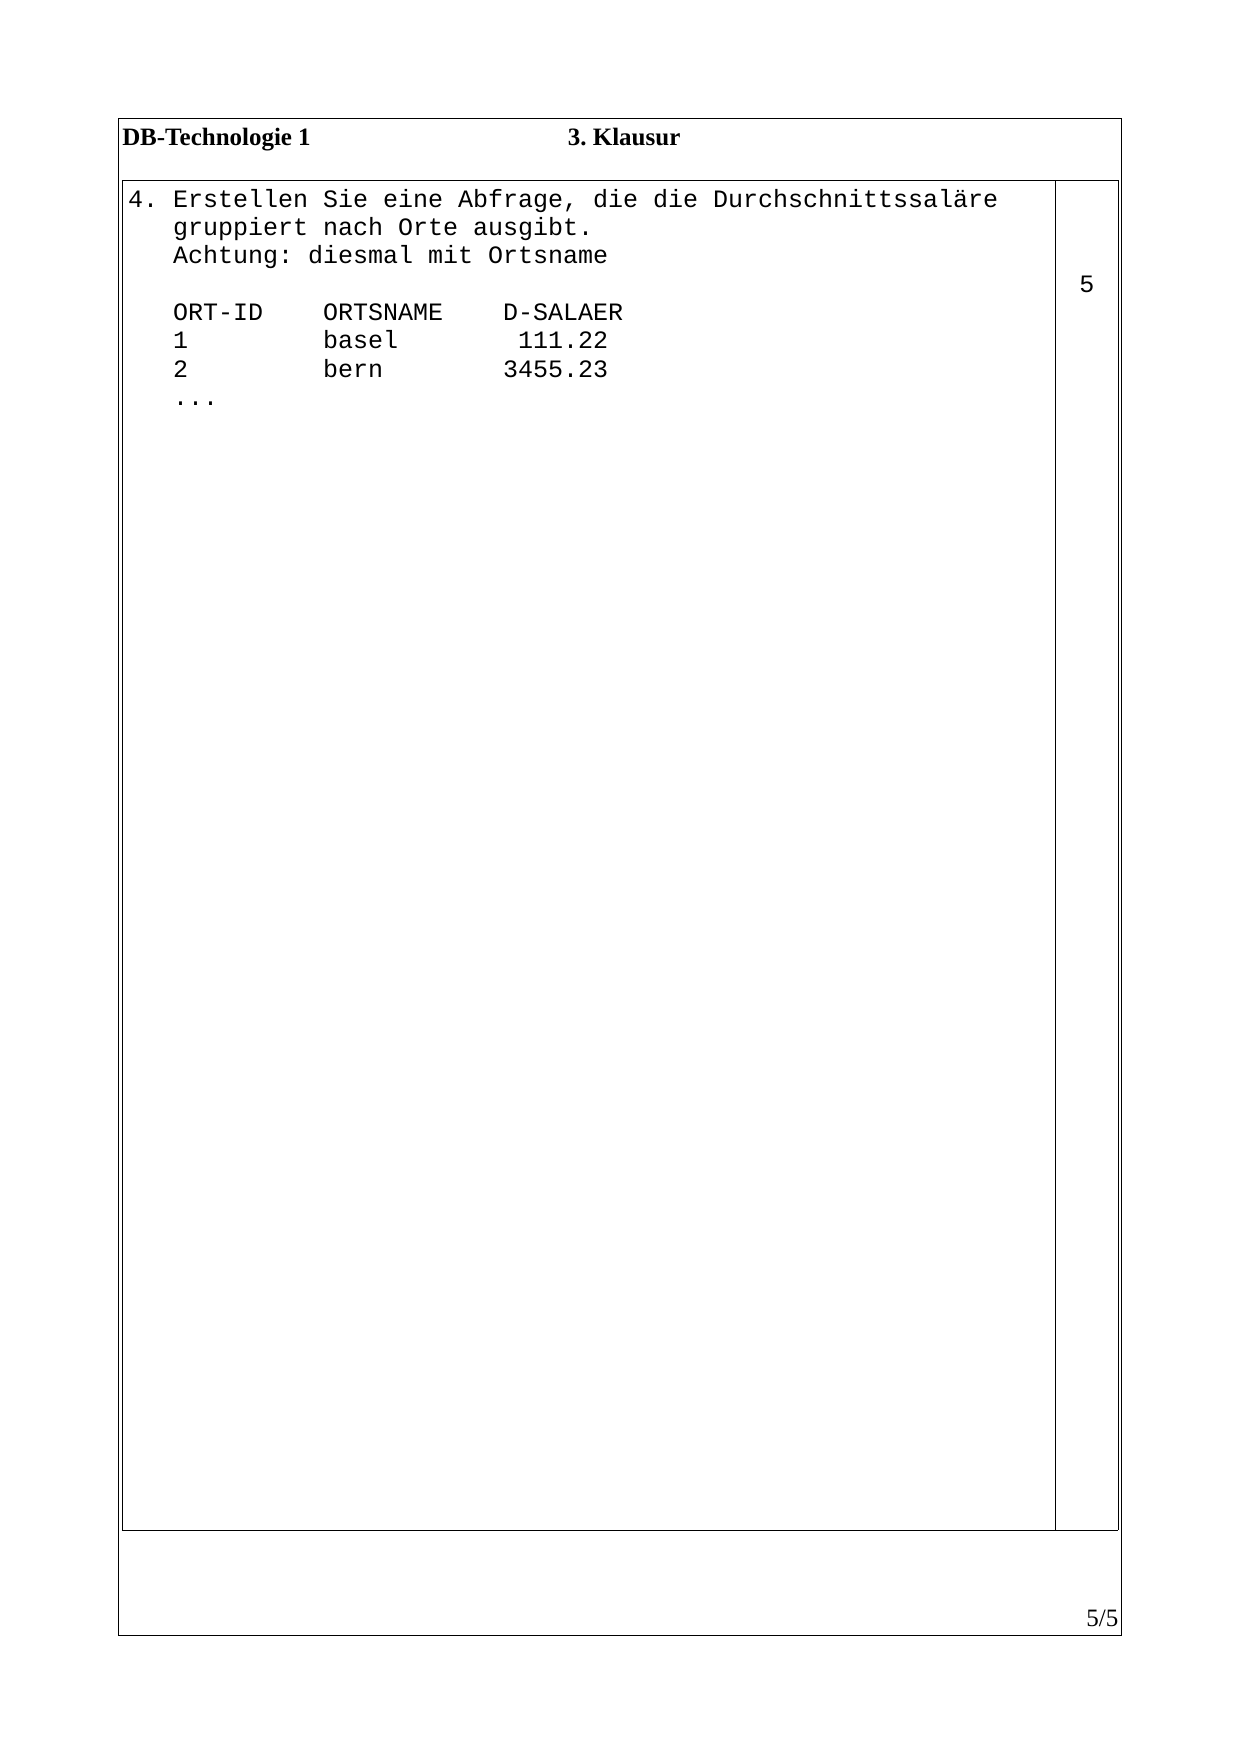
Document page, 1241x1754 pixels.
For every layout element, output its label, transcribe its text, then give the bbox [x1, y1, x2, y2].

table_header 5 [1056, 181, 1118, 1530]
table_header 4. Erstellen Sie eine Abfrage, die die Durchschnittssaläre gruppiert nach Orte ausgibt. Achtung: diesmal mit Ortsname ORT-ID ORTSNAME D-SALAER 1 basel 111.22 2 bern 3455.23 ... [123, 181, 1055, 1530]
